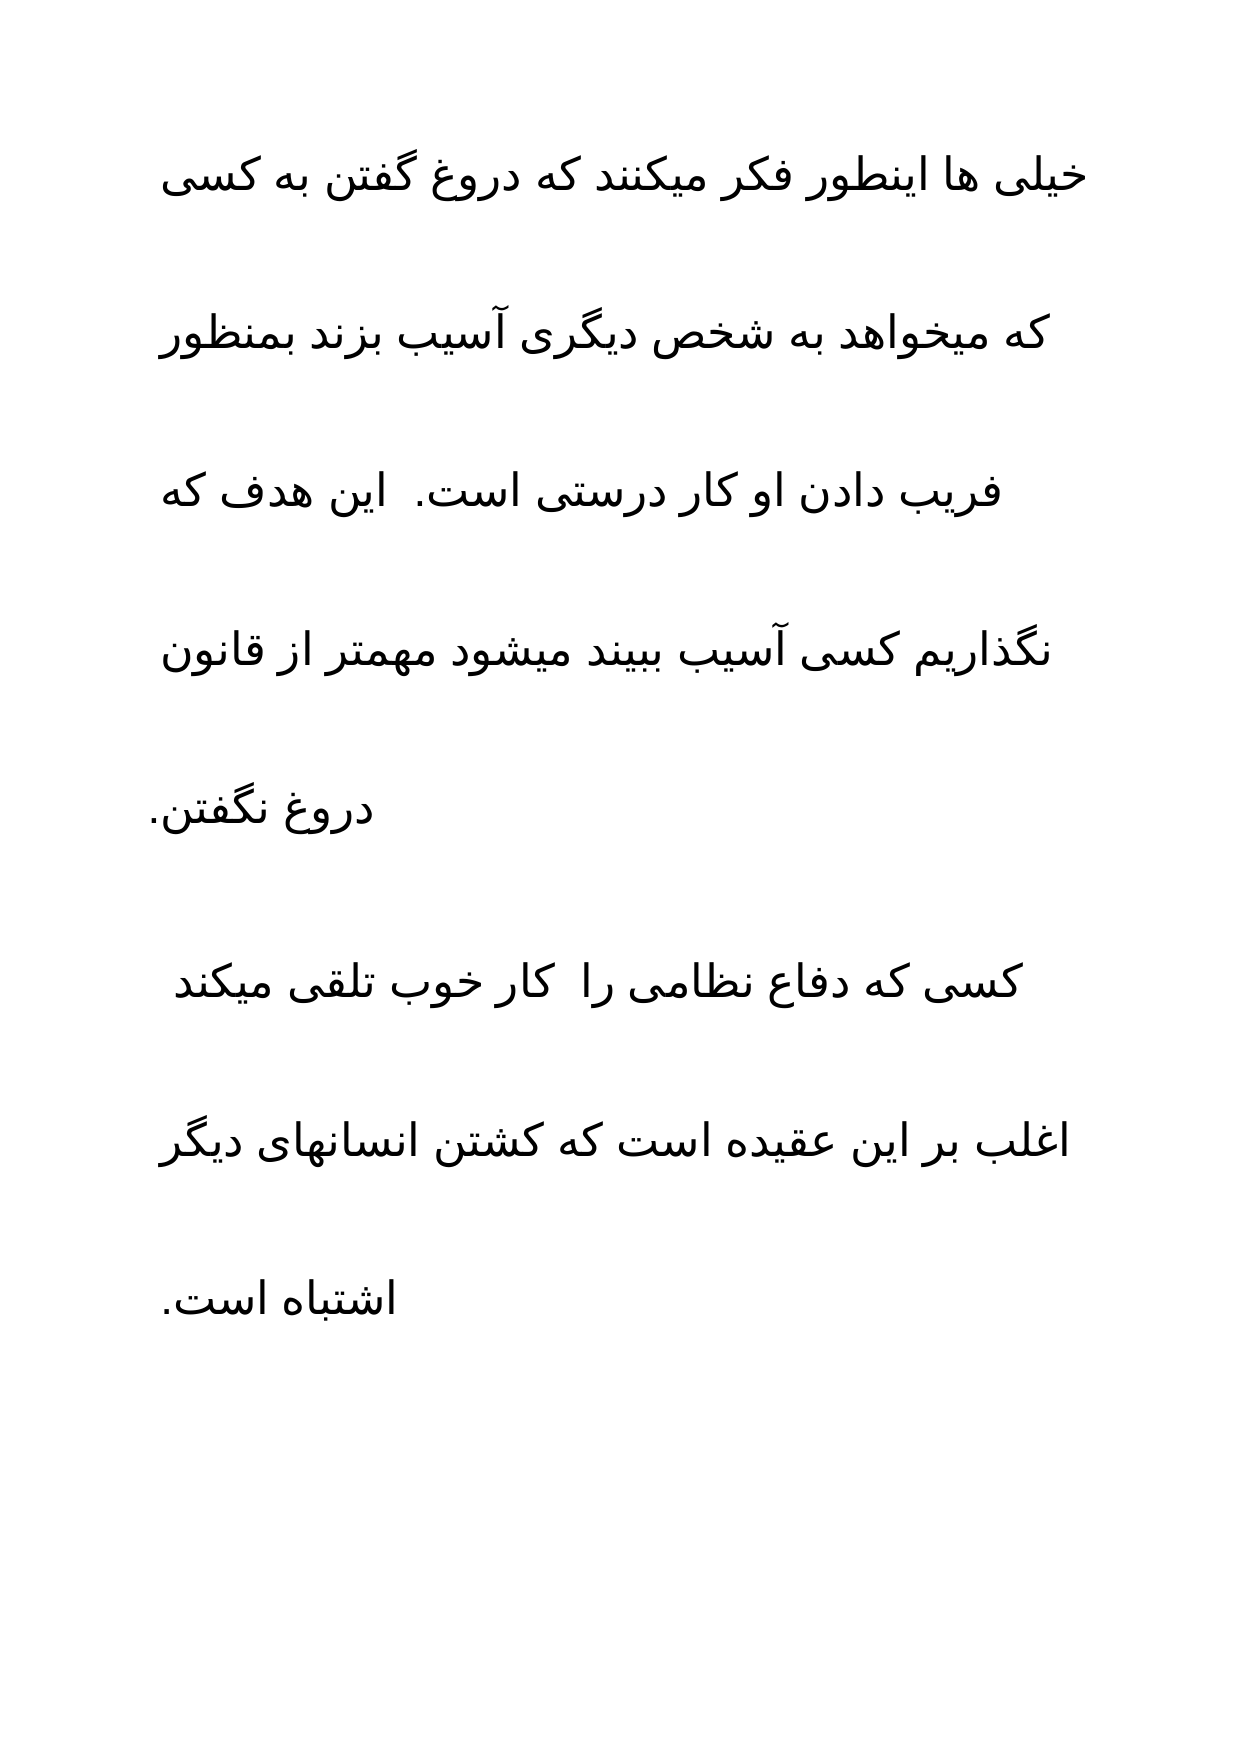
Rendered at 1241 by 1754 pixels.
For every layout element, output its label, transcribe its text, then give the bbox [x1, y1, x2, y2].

text کسی که دفاع نظامی را کار خوب تلقی میکند اغلب بر این عقیده است که کشتن انسانهای دیگر اشتباه است. [148, 955, 1093, 1324]
text ما میتوانیم موقعیتهای زیادی را در نظر بگیریم که برای رسیدن به هدفها و نتیجه های مهمتر میپنداریم که نقض قوانین معیار علم اخلاق درست است. خیلی ها اینطور فکر میکنند که دروغ گفتن به کسی که میخواهد به شخص دیگری آسیب بزند بمنظور فریب دادن او کار درستی است. این هدف که نگذاریم کسی آسیب ببیند میشود مهمتر از قانون دروغ نگفتن. [148, 148, 1093, 833]
